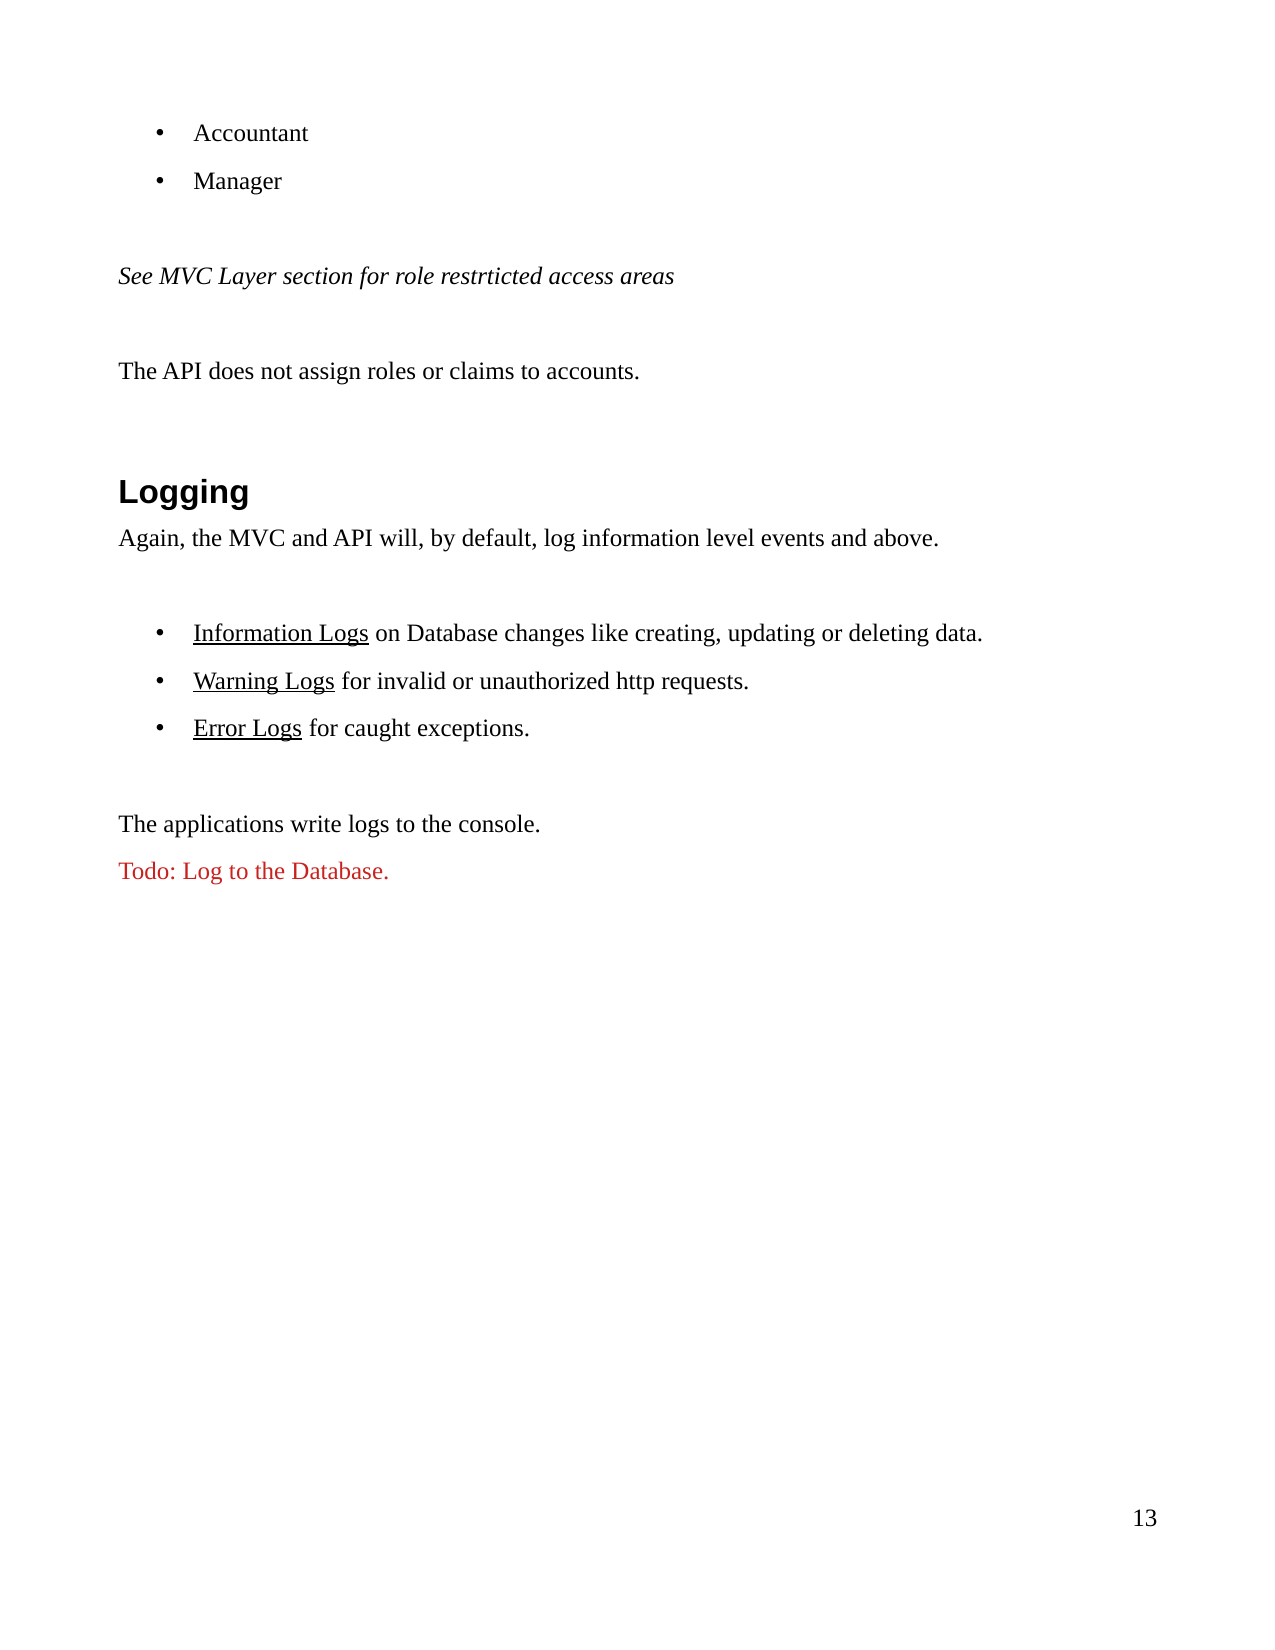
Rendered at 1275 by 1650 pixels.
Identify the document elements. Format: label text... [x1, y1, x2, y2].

text Again, the MVC and API will, by default, log information level events and above. [118, 523, 1157, 552]
list Warning Logs for invalid or unauthorized http requests. [156, 666, 1157, 695]
subtitle Logging [118, 472, 1157, 511]
text See MVC Layer section for role restrticted access areas [118, 261, 1157, 290]
list Accountant [156, 118, 1157, 147]
text Todo: Log to the Database. [118, 856, 1157, 885]
list Manager [156, 166, 1157, 194]
text The API does not assign roles or claims to accounts. [118, 356, 1157, 385]
text The applications write logs to the console. [118, 809, 1157, 837]
list Error Logs for caught exceptions. [156, 713, 1157, 742]
list Information Logs on Database changes like creating, updating or deleting data. [156, 618, 1157, 647]
